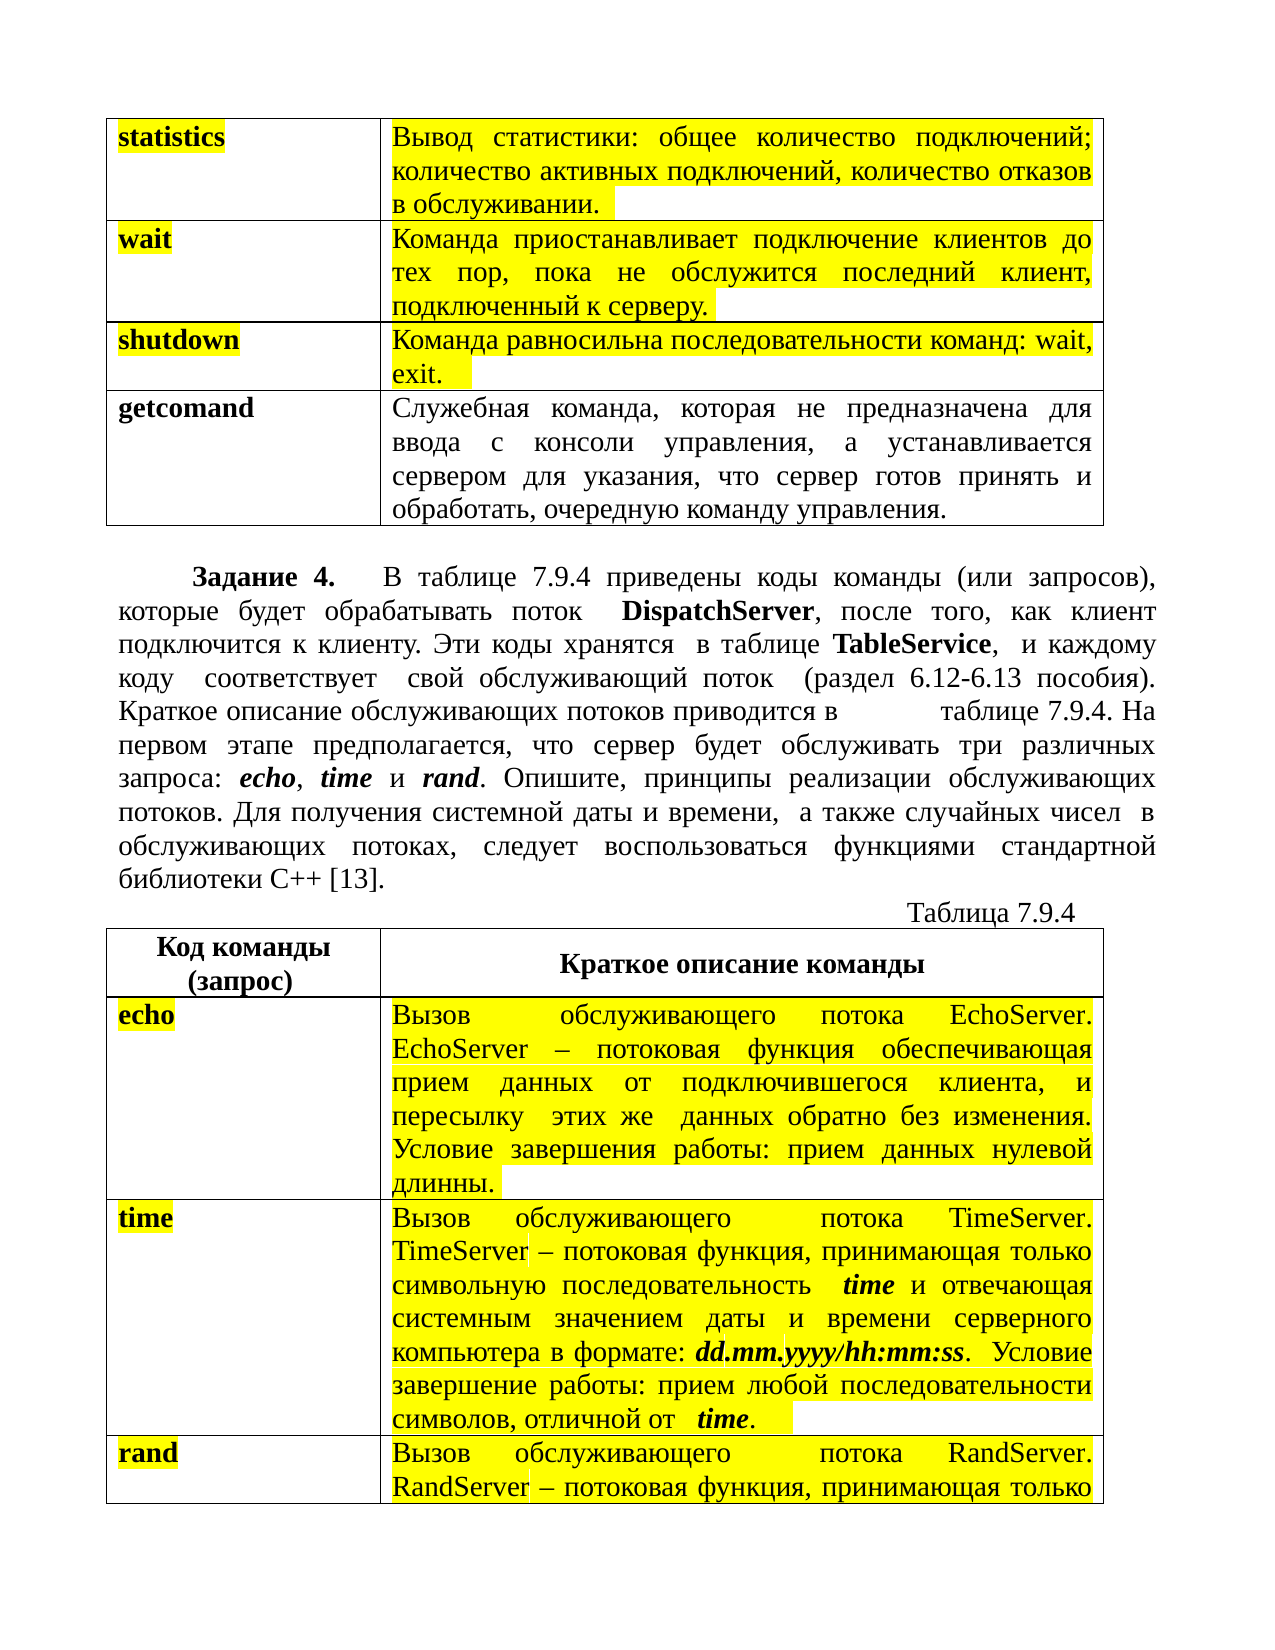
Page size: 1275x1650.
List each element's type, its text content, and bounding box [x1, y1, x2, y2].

table_cell Вызов обслуживающего потока RandServer. RandServer – потоковая функция, принимающая только [381, 1436, 1103, 1503]
table_cell Команда равносильна последовательности команд: wait, exit. [381, 323, 1103, 389]
table_cell Вывод статистики: общее количество подключений; количество активных подключений, количество отказов в обслуживании. [381, 119, 1103, 220]
table_cell statistics [107, 119, 380, 220]
table_cell getcomand [107, 391, 380, 525]
table_cell wait [107, 221, 380, 321]
text Таблица 7.9.4 [782, 895, 1157, 928]
table_cell Вызов обслуживающего потока TimeServer. TimeServer – потоковая функция, принимающая только символьную последовательность time и отвечающая системным значением даты и времени серверного компьютера в формате: dd.mm.yyyy/hh:mm:ss. Условие завершение работы: прием любой последовательности символов, отличной от time. [381, 1200, 1103, 1434]
table_header Краткое описание команды [381, 929, 1103, 996]
table_cell Служебная команда, которая не предназначена для ввода с консоли управления, а устанавливается сервером для указания, что сервер готов принять и обработать, очередную команду управления. [381, 391, 1103, 525]
table_cell rand [107, 1436, 380, 1503]
text Задание 4. В таблице 7.9.4 приведены коды команды (или запросов), которые будет обрабатывать поток DispatchServer, после того, как клиент подключится к клиенту. Эти коды хранятся в таблице TableService, и каждому коду соответствует свой обслуживающий поток (раздел 6.12-6.13 пособия). Краткое описание обслуживающих потоков приводится в таблице 7.9.4. На первом этапе предполагается, что сервер будет обслуживать три различных запроса: echo, time и rand. Опишите, принципы реализации обслуживающих потоков. Для получения системной даты и времени, а также случайных чисел в обслуживающих потоках, следует воспользоваться функциями стандартной библиотеки С++ [13]. [118, 559, 1157, 895]
table_cell Команда приостанавливает подключение клиентов до тех пор, пока не обслужится последний клиент, подключенный к серверу. [381, 221, 1103, 321]
table_cell shutdown [107, 323, 380, 389]
table_cell Вызов обслуживающего потока EchoServer. EchoServer – потоковая функция обеспечивающая прием данных от подключившегося клиента, и пересылку этих же данных обратно без изменения. Условие завершения работы: прием данных нулевой длинны. [381, 998, 1103, 1199]
table_cell time [107, 1200, 380, 1434]
table_cell echo [107, 998, 380, 1199]
table_header Код команды (запрос) [107, 929, 380, 996]
